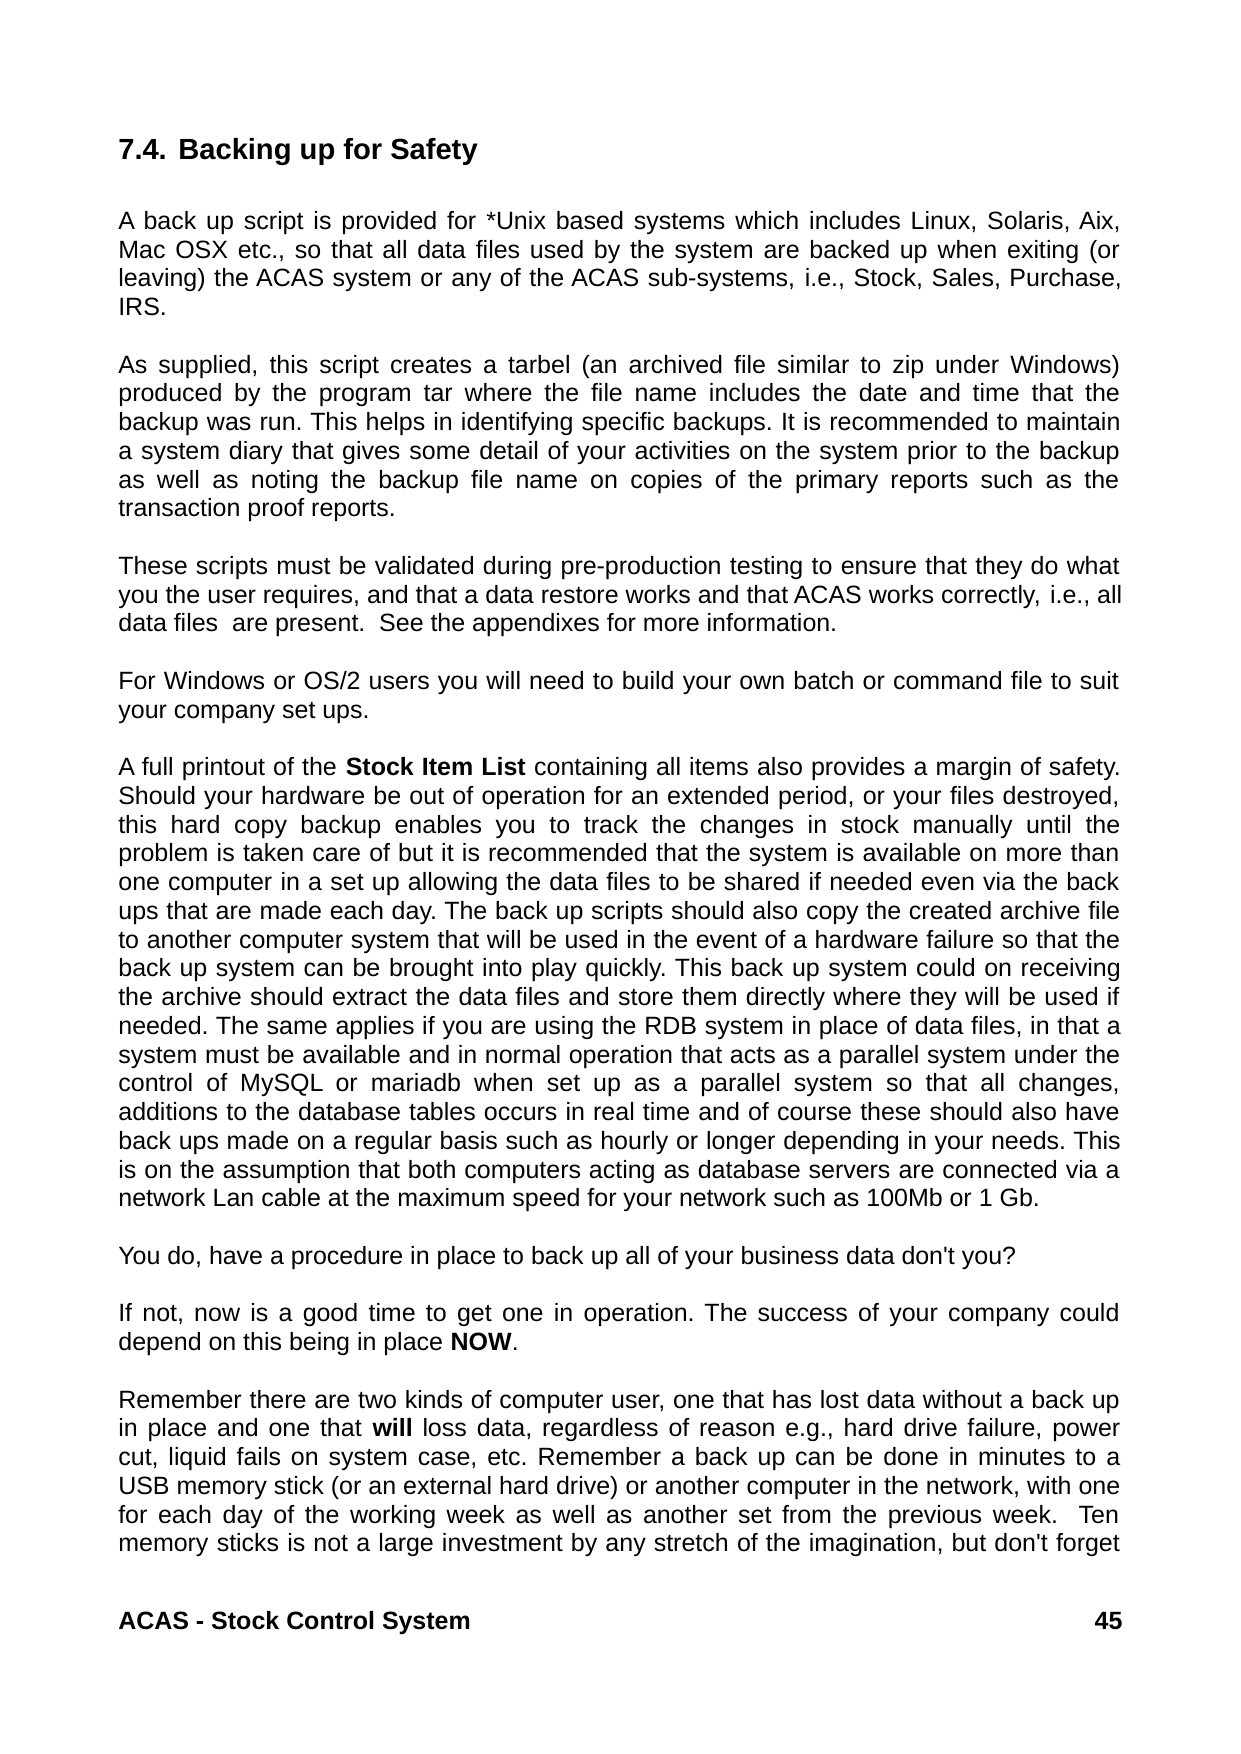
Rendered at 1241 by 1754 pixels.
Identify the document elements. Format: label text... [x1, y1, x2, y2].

text If not, now is a good time to get one in operation. The success of your company could depend on this being in place NOW. [118, 1298, 1122, 1356]
text As supplied, this script creates a tarbel (an archived file similar to zip under Windows) produced by the program tar where the file name includes the date and time that the backup was run. This helps in identifying specific backups. It is recommended to maintain a system diary that gives some detail of your activities on the system prior to the backup as well as noting the backup file name on copies of the primary reports such as the transaction proof reports. [118, 350, 1122, 522]
text These scripts must be validated during pre-production testing to ensure that they do what you the user requires, and that a data restore works and that ACAS works correctly, i.e., all data files are present. See the appendixes for more information. [118, 551, 1122, 637]
text Remember there are two kinds of computer user, one that has lost data without a back up in place and one that will loss data, regardless of reason e.g., hard drive failure, power cut, liquid fails on system case, etc. Remember a back up can be done in minutes to a USB memory stick (or an external hard drive) or another computer in the network, with one for each day of the working week as well as another set from the previous week. Ten memory sticks is not a large investment by any stretch of the imagination, but don't forget [118, 1385, 1122, 1557]
text For Windows or OS/2 users you will need to build your own batch or command file to suit your company set ups. [118, 666, 1122, 723]
subtitle Backing up for Safety [118, 132, 1122, 165]
text You do, have a procedure in place to back up all of your business data don't you? [118, 1241, 1122, 1270]
text A back up script is provided for *Unix based systems which includes Linux, Solaris, Aix, Mac OSX etc., so that all data files used by the system are backed up when exiting (or leaving) the ACAS system or any of the ACAS sub-systems, i.e., Stock, Sales, Purchase, IRS. [118, 206, 1122, 321]
